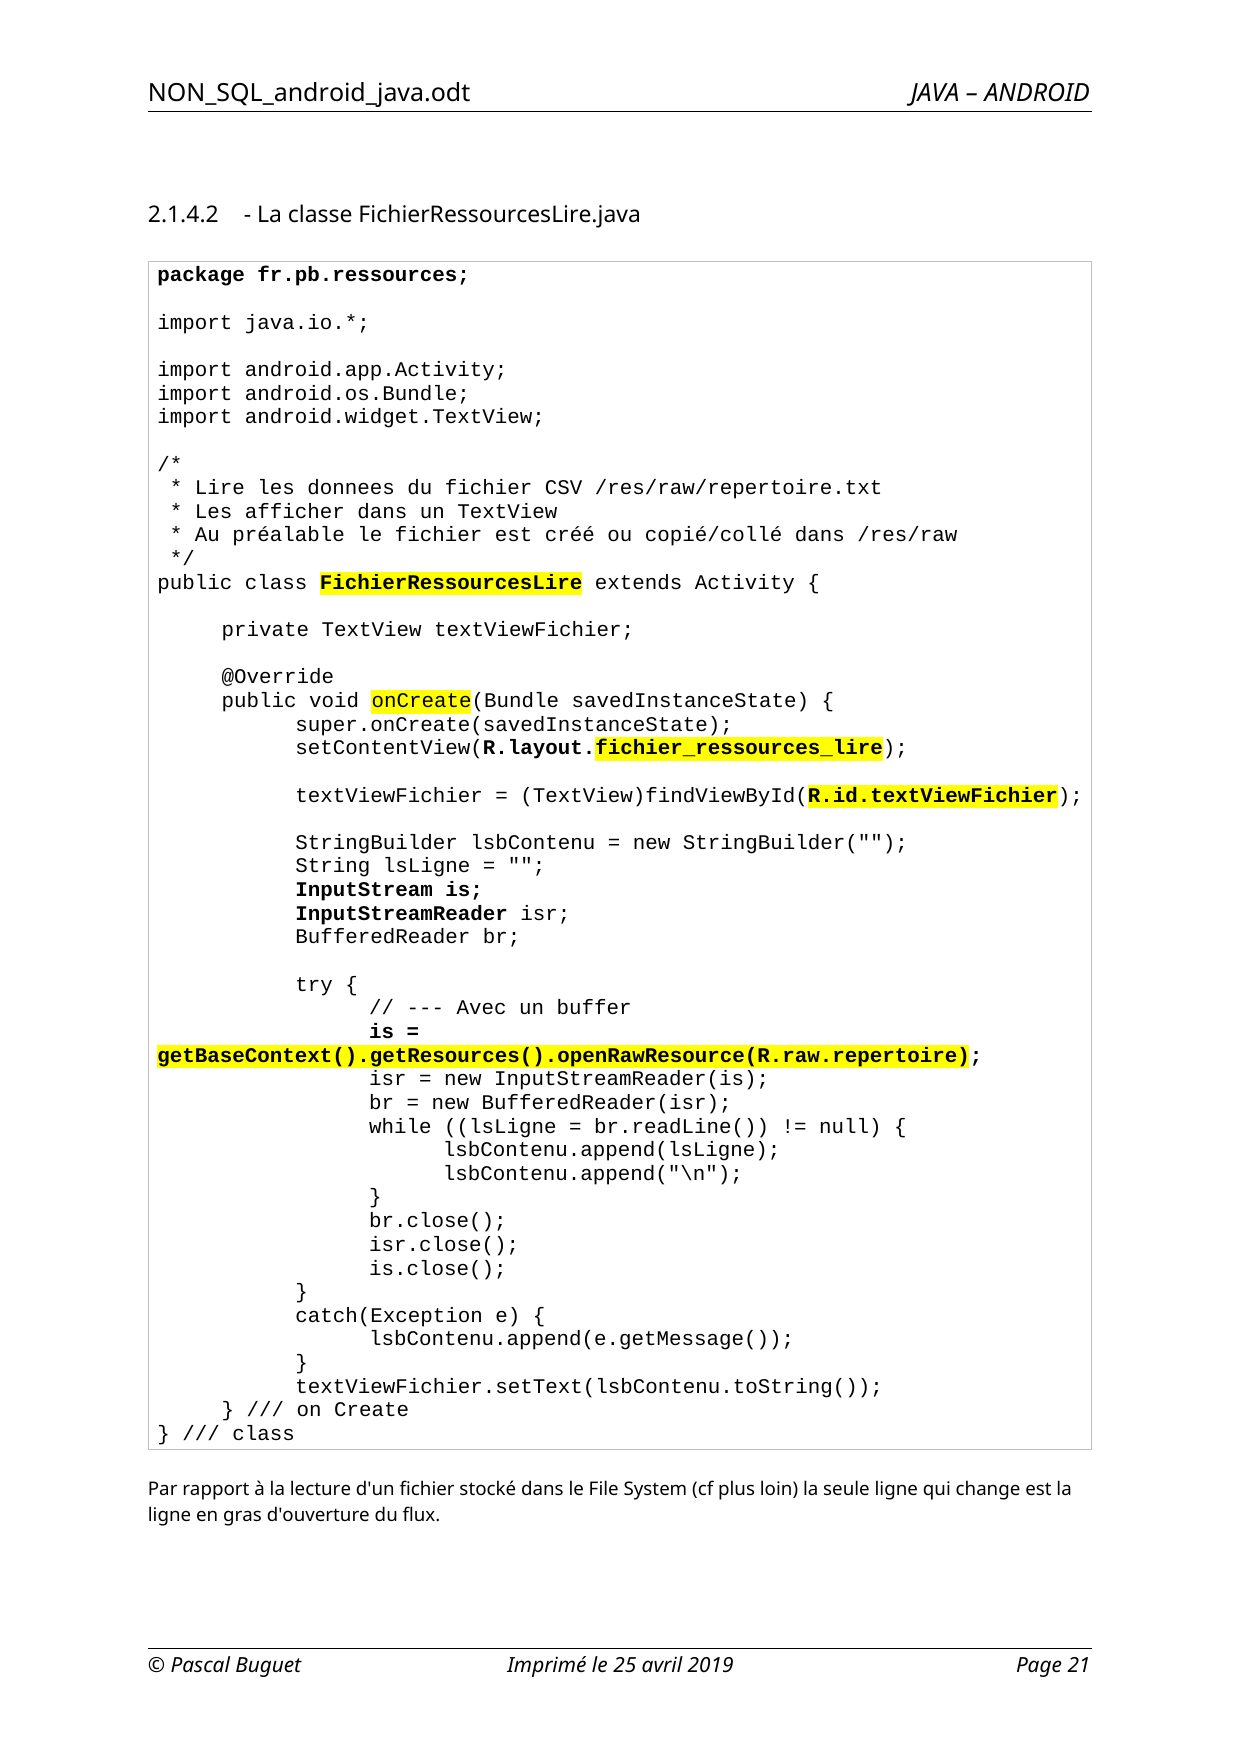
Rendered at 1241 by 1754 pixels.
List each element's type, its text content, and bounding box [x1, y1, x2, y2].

text textViewFichier = (TextView)findViewById(R.id.textViewFichier); [149, 781, 1091, 805]
text lsbContenu.append(e.getMessage()); [149, 1325, 1091, 1349]
text StringBuilder lsbContenu = new StringBuilder(""); [149, 829, 1091, 852]
text } /// on Create [149, 1396, 1091, 1420]
text br.close(); [149, 1207, 1091, 1231]
text public class FichierRessourcesLire extends Activity { [149, 569, 1091, 592]
subtitle - La classe FichierRessourcesLire.java [148, 198, 1092, 229]
text /* [149, 450, 1091, 474]
text } /// class [149, 1420, 1091, 1449]
text lsbContenu.append(lsLigne); [149, 1136, 1091, 1160]
text BufferedReader br; [149, 923, 1091, 947]
text * Les afficher dans un TextView [149, 498, 1091, 521]
text setContentView(R.layout.fichier_ressources_lire); [149, 734, 1091, 758]
text lsbContenu.append("\n"); [149, 1160, 1091, 1183]
text import android.widget.TextView; [149, 403, 1091, 427]
text catch(Exception e) { [149, 1302, 1091, 1325]
text is.close(); [149, 1254, 1091, 1278]
text isr.close(); [149, 1231, 1091, 1254]
text is = getBaseContext().getResources().openRawResource(R.raw.repertoire); [149, 1018, 1091, 1065]
text InputStream is; [149, 876, 1091, 900]
text while ((lsLigne = br.readLine()) != null) { [149, 1112, 1091, 1136]
text } [149, 1183, 1091, 1207]
text String lsLigne = ""; [149, 852, 1091, 876]
text public void onCreate(Bundle savedInstanceState) { [149, 687, 1091, 711]
text import android.app.Activity; [149, 356, 1091, 379]
text @Override [149, 663, 1091, 687]
text import java.io.*; [149, 308, 1091, 332]
text isr = new InputStreamReader(is); [149, 1065, 1091, 1089]
text super.onCreate(savedInstanceState); [149, 711, 1091, 734]
text package fr.pb.ressources; [149, 262, 1091, 285]
text // --- Avec un buffer [149, 994, 1091, 1018]
text try { [149, 971, 1091, 994]
text */ [149, 545, 1091, 569]
text Par rapport à la lecture d'un fichier stocké dans le File System (cf plus loin) la seule ligne qui change est la ligne en gras d'ouverture du flux. [148, 1475, 1092, 1526]
text * Au préalable le fichier est créé ou copié/collé dans /res/raw [149, 521, 1091, 545]
text } [149, 1278, 1091, 1302]
text textViewFichier.setText(lsbContenu.toString()); [149, 1373, 1091, 1396]
text * Lire les donnees du fichier CSV /res/raw/repertoire.txt [149, 474, 1091, 498]
text } [149, 1349, 1091, 1373]
text br = new BufferedReader(isr); [149, 1089, 1091, 1112]
text private TextView textViewFichier; [149, 616, 1091, 639]
text import android.os.Bundle; [149, 379, 1091, 403]
text InputStreamReader isr; [149, 900, 1091, 923]
